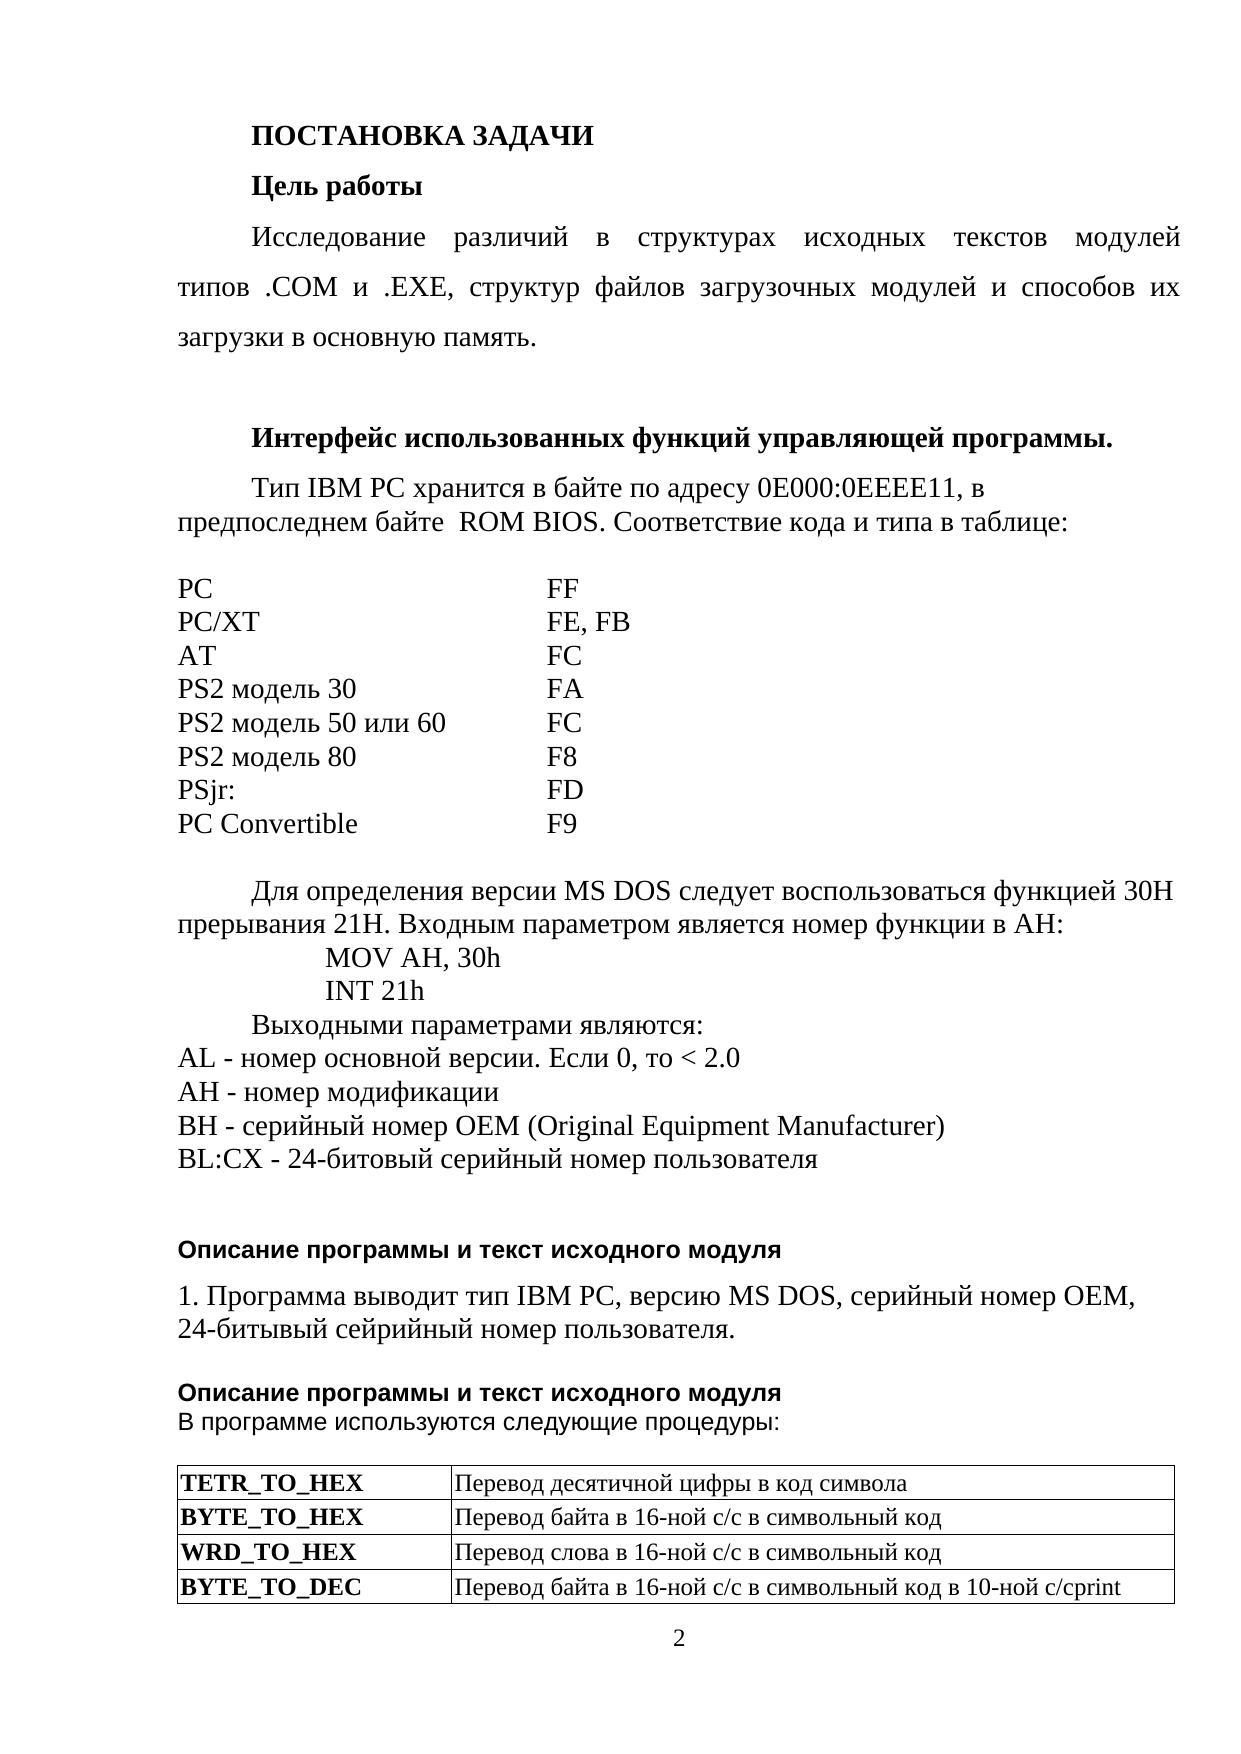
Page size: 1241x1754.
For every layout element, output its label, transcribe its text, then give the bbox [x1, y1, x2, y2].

table_cell Перевод байта в 16-ной с/с в символьный код в 10-ной с/сprint [452, 1570, 1174, 1603]
text Интерфейс использованных функций управляющей программы. [177, 420, 1181, 453]
table_cell BYTE_TO_HEX [178, 1500, 451, 1534]
text ВL:СХ - 24-битовый серийный номер пользователя [177, 1141, 1181, 1175]
text 1. Программа выводит тип IBM PC, версию MS DOS, серийный номер OEM, 24-битывый сейрийный номер пользователя. [177, 1278, 1181, 1345]
text РS2 модель 50 или 60 FC [177, 705, 1181, 739]
table_header Перевод десятичной цифры в код символа [452, 1466, 1174, 1499]
table_header TETR_TO_HEX [178, 1466, 451, 1499]
text Цель работы [177, 168, 1181, 202]
text РS2 модель 30 FA [177, 672, 1181, 705]
text Описание программы и текст исходного модуля [177, 1234, 1181, 1263]
text В программе используются следующие процедуры: [177, 1407, 1181, 1436]
text Тип IBM РС хранится в байте по адресу 0Е000:0ЕЕЕЕ11, в предпоследнем байте ROM BIOS. Соответствие кода и типа в таблице: [177, 470, 1181, 537]
text ПОСТАНОВКА ЗАДАЧИ [177, 118, 1181, 152]
text РС FF [177, 571, 1181, 604]
table_cell WRD_TO_HEX [178, 1535, 451, 1569]
text ВН - серийный номер ОЕМ (Оriginal Equipment Маnufacturer) [177, 1108, 1181, 1141]
text Исследование различий в структурах исходных текстов модулей типов .COM и .EXE, структур файлов загрузочных модулей и способов их загрузки в основную память. [177, 219, 1181, 353]
text РS2 модель 80 F8 [177, 739, 1181, 772]
text Описание программы и текст исходного модуля [177, 1378, 1181, 1407]
text Для определения версии МS DOS следует воспользоваться функцией 30Н [177, 873, 1181, 906]
text АТ FC [177, 638, 1181, 672]
text АН - номер модификации [177, 1074, 1181, 1108]
text РС/ХТ FE, FB [177, 604, 1181, 638]
text PSjr: FD [177, 772, 1181, 806]
text Выходными параметрами являются: [177, 1007, 1181, 1041]
text прерывания 21Н. Входным параметром является номер функции в АН: [177, 906, 1181, 940]
text РС Сonvertible F9 [177, 806, 1181, 839]
text МОV АH, 30h [177, 940, 1181, 973]
table_cell Перевод слова в 16-ной с/с в символьный код [452, 1535, 1174, 1569]
table_cell Перевод байта в 16-ной с/с в символьный код [452, 1500, 1174, 1534]
table_cell BYTE_TO_DEC [178, 1570, 451, 1603]
text АL - номер основной версии. Если 0, то < 2.0 [177, 1041, 1181, 1074]
text INT 21h [177, 973, 1181, 1007]
